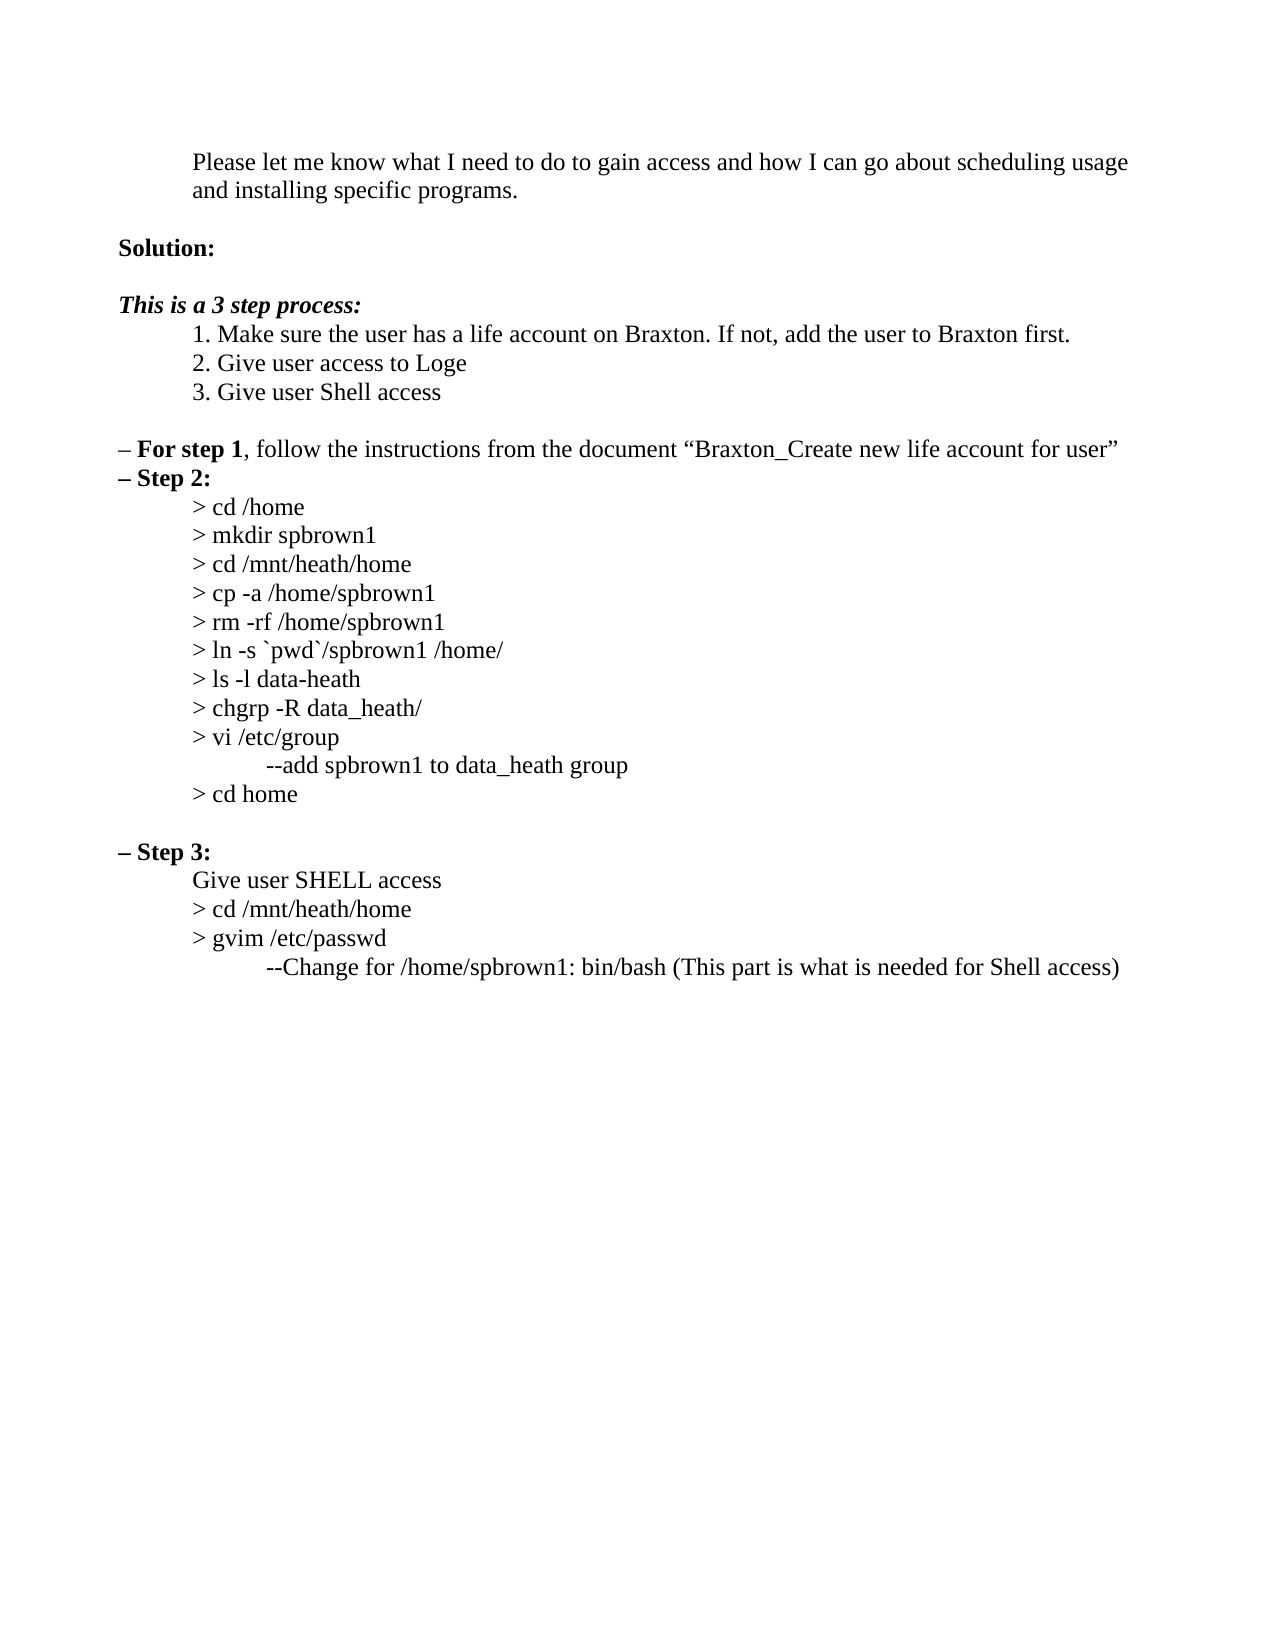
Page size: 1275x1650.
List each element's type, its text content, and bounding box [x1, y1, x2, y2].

text 3. Give user Shell access [118, 377, 1157, 406]
text 1. Make sure the user has a life account on Braxton. If not, add the user to Braxton first. [118, 319, 1157, 348]
text --add spbrown1 to data_heath group [118, 751, 1157, 779]
text – Step 2: [118, 463, 1157, 492]
text – Step 3: [118, 837, 1157, 866]
text > vi /etc/group [118, 722, 1157, 751]
text 2. Give user access to Loge [118, 348, 1157, 377]
text > chgrp -R data_heath/ [118, 693, 1157, 722]
text > cp -a /home/spbrown1 [118, 578, 1157, 607]
text > rm -rf /home/spbrown1 [118, 607, 1157, 636]
text This is a 3 step process: [118, 291, 1157, 319]
text > ls -l data-heath [118, 664, 1157, 693]
text > cd /home [118, 492, 1157, 521]
text Give user SHELL access [118, 866, 1157, 894]
text --Change for /home/spbrown1: bin/bash (This part is what is needed for Shell access) [118, 952, 1157, 981]
text > gvim /etc/passwd [118, 923, 1157, 952]
text > ln -s `pwd`/spbrown1 /home/ [118, 636, 1157, 664]
text – For step 1, follow the instructions from the document “Braxton_Create new life account for user” [118, 434, 1157, 463]
text Solution: [118, 233, 1157, 262]
text > cd /mnt/heath/home [118, 894, 1157, 923]
text Please let me know what I need to do to gain access and how I can go about scheduling usage and installing specific programs. [192, 147, 1157, 204]
text > mkdir spbrown1 [118, 521, 1157, 549]
text > cd home [118, 779, 1157, 808]
text > cd /mnt/heath/home [118, 549, 1157, 578]
